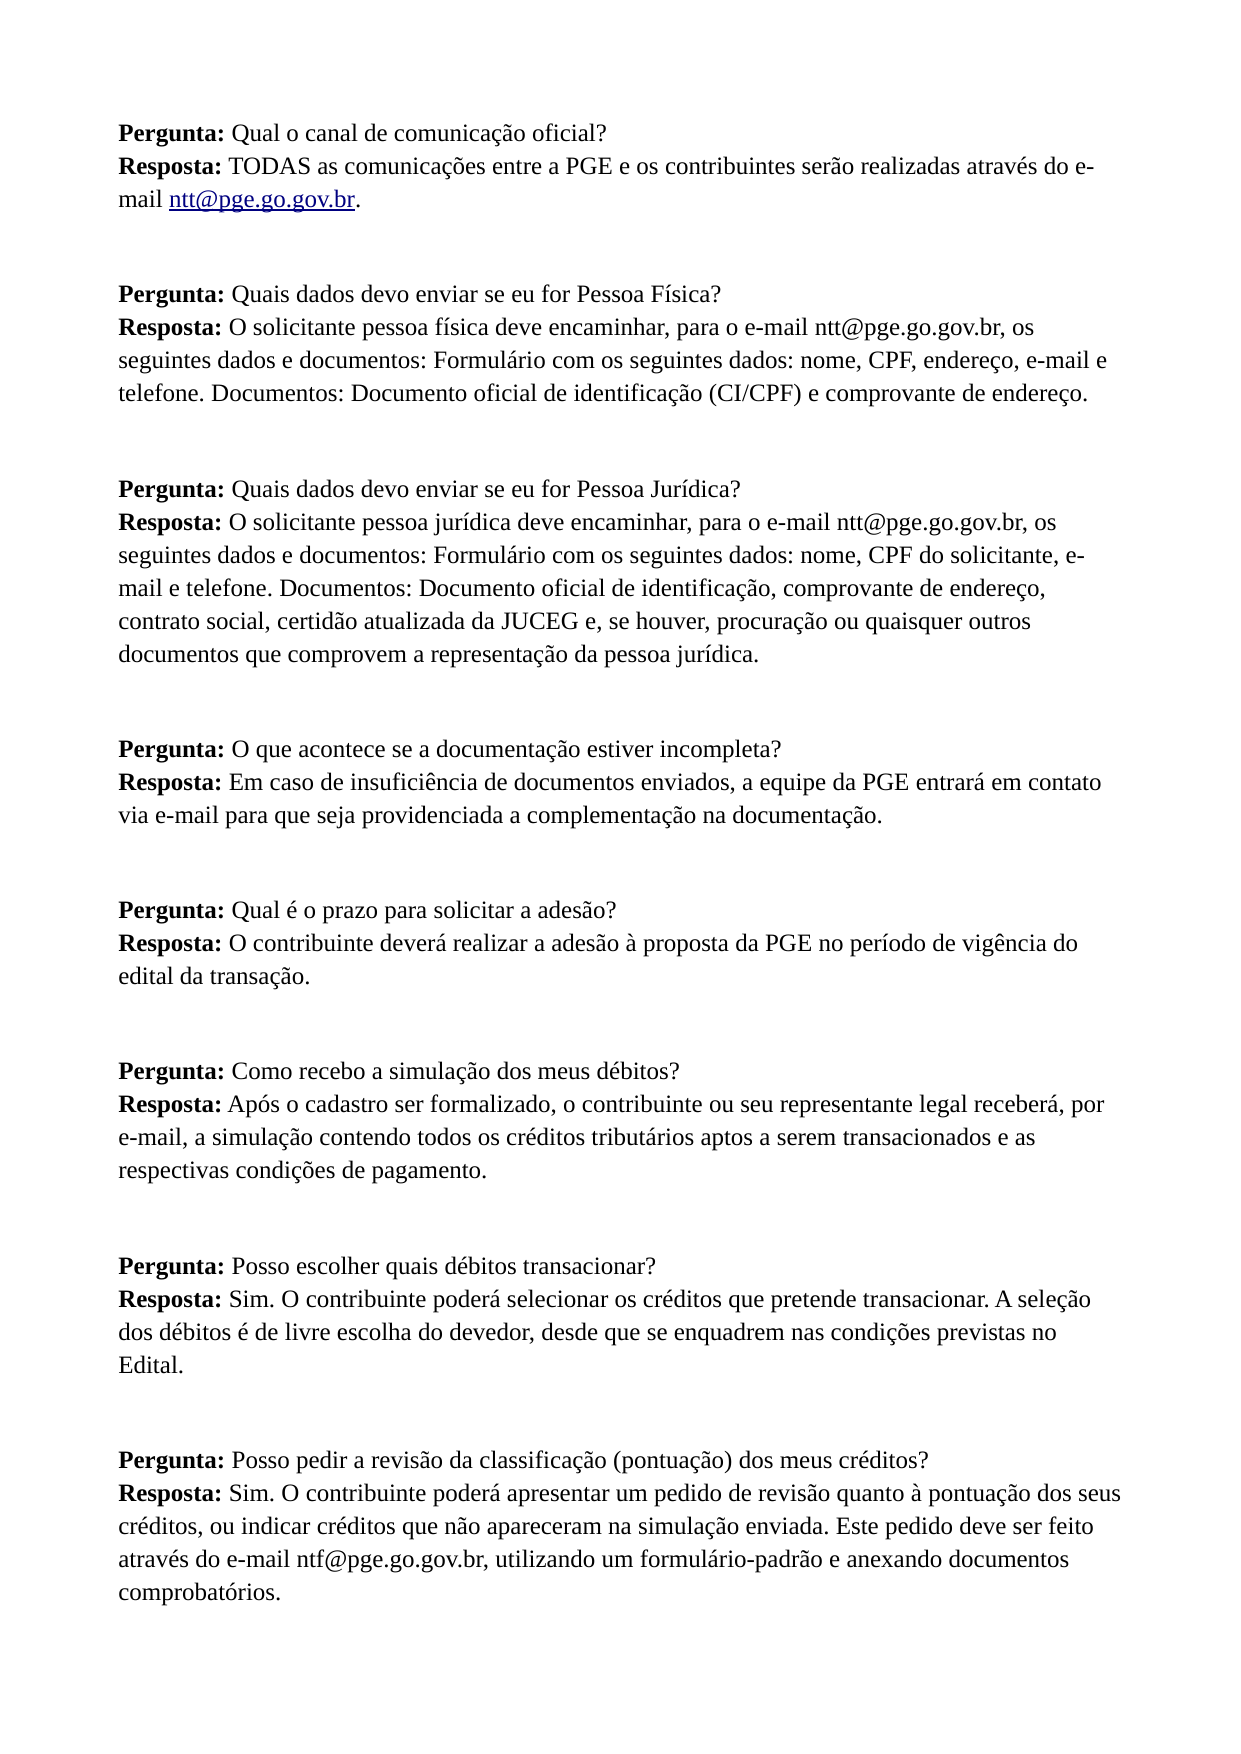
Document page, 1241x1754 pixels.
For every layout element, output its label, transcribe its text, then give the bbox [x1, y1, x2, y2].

text Pergunta: O que acontece se a documentação estiver incompleta? Resposta: Em caso de insuficiência de documentos enviados, a equipe da PGE entrará em contato via e-mail para que seja providenciada a complementação na documentação. [118, 734, 1122, 829]
text Pergunta: Posso escolher quais débitos transacionar? Resposta: Sim. O contribuinte poderá selecionar os créditos que pretende transacionar. A seleção dos débitos é de livre escolha do devedor, desde que se enquadrem nas condições previstas no Edital. [118, 1251, 1122, 1378]
text Pergunta: Posso pedir a revisão da classificação (pontuação) dos meus créditos? Resposta: Sim. O contribuinte poderá apresentar um pedido de revisão quanto à pontuação dos seus créditos, ou indicar créditos que não apareceram na simulação enviada. Este pedido deve ser feito através do e-mail ntf@pge.go.gov.br, utilizando um formulário-padrão e anexando documentos comprobatórios. [118, 1445, 1122, 1606]
text Pergunta: Quais dados devo enviar se eu for Pessoa Física? Resposta: O solicitante pessoa física deve encaminhar, para o e-mail ntt@pge.go.gov.br, os seguintes dados e documentos: Formulário com os seguintes dados: nome, CPF, endereço, e-mail e telefone. Documentos: Documento oficial de identificação (CI/CPF) e comprovante de endereço. [118, 279, 1122, 407]
text Pergunta: Qual é o prazo para solicitar a adesão? Resposta: O contribuinte deverá realizar a adesão à proposta da PGE no período de vigência do edital da transação. [118, 895, 1122, 990]
text Pergunta: Quais dados devo enviar se eu for Pessoa Jurídica? Resposta: O solicitante pessoa jurídica deve encaminhar, para o e-mail ntt@pge.go.gov.br, os seguintes dados e documentos: Formulário com os seguintes dados: nome, CPF do solicitante, e-mail e telefone. Documentos: Documento oficial de identificação, comprovante de endereço, contrato social, certidão atualizada da JUCEG e, se houver, procuração ou quaisquer outros documentos que comprovem a representação da pessoa jurídica. [118, 474, 1122, 667]
text Pergunta: Como recebo a simulação dos meus débitos? Resposta: Após o cadastro ser formalizado, o contribuinte ou seu representante legal receberá, por e-mail, a simulação contendo todos os créditos tributários aptos a serem transacionados e as respectivas condições de pagamento. [118, 1056, 1122, 1184]
text Pergunta: Qual o canal de comunicação oficial? Resposta: TODAS as comunicações entre a PGE e os contribuintes serão realizadas através do e-mail ntt@pge.go.gov.br. [118, 118, 1122, 213]
